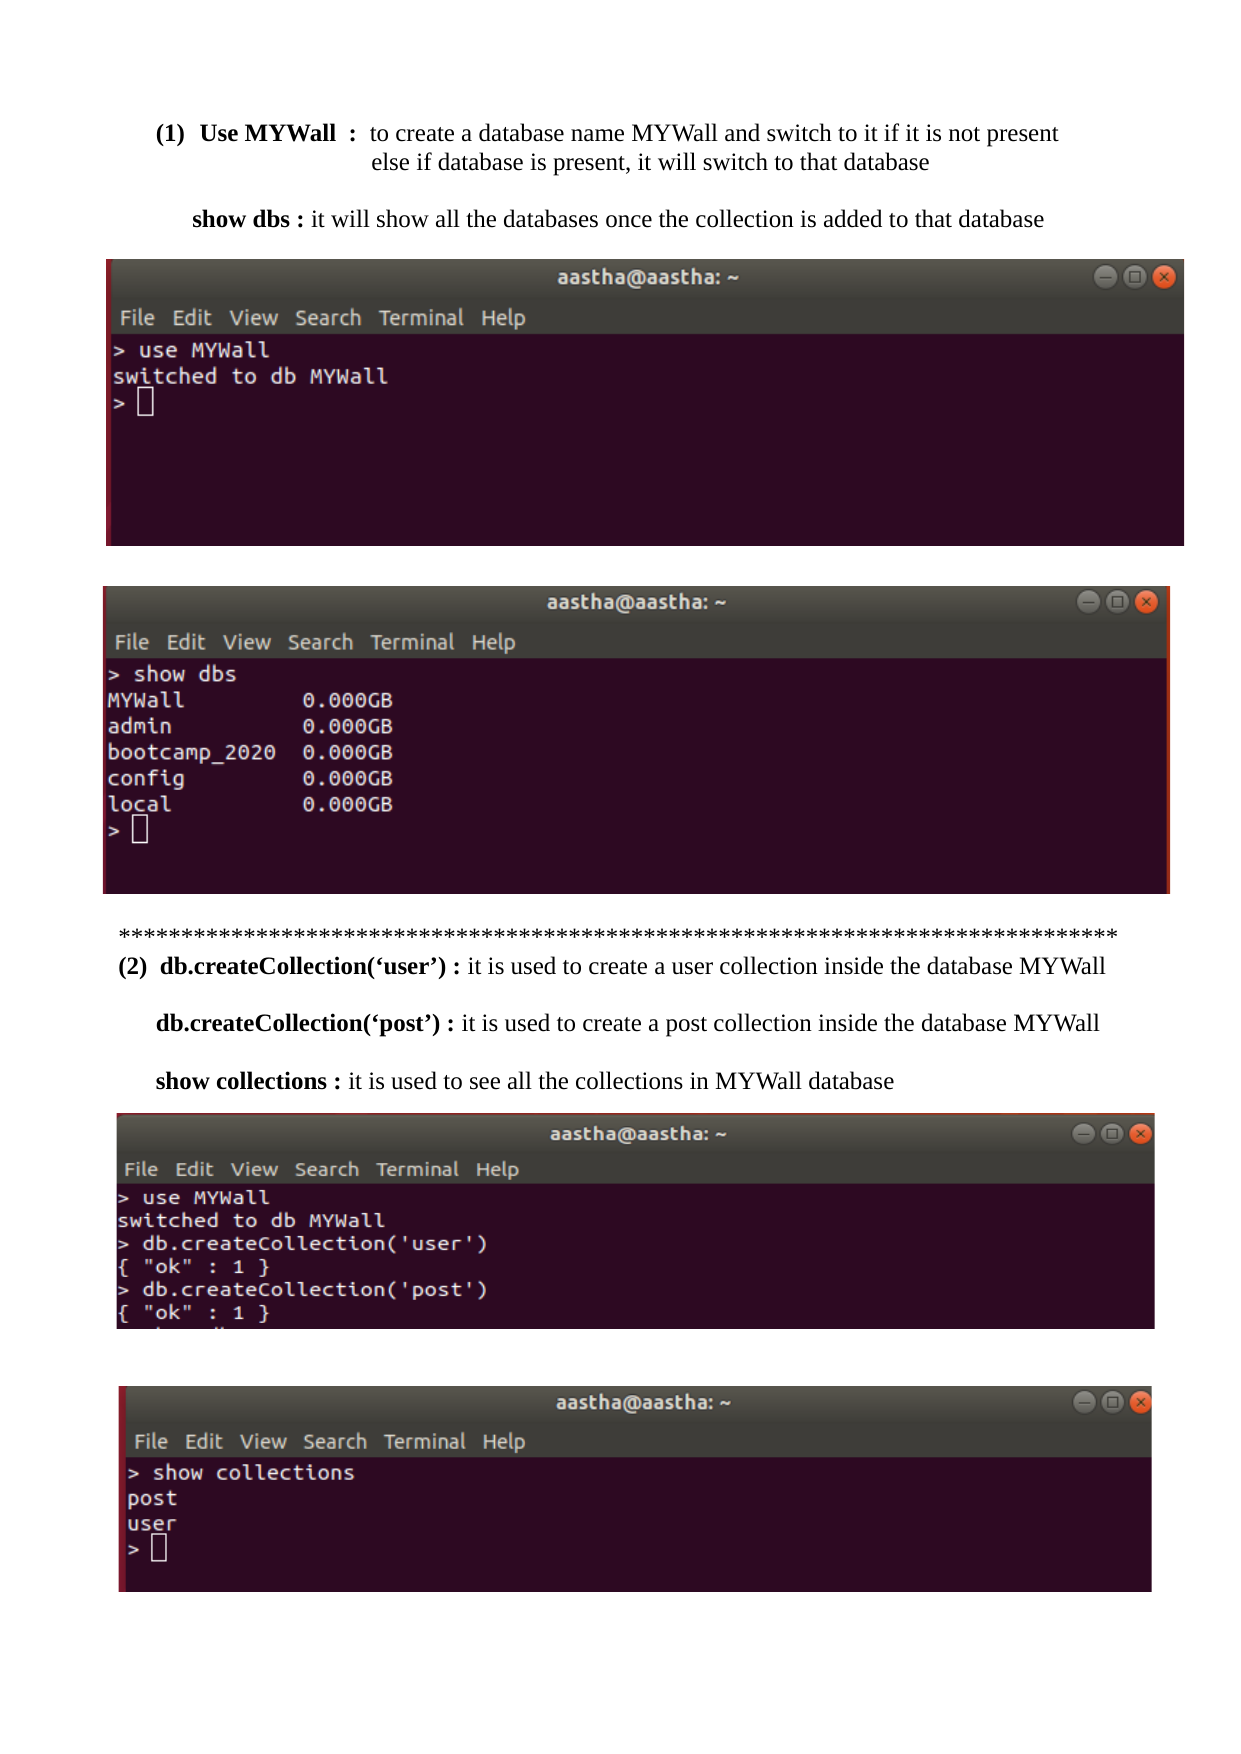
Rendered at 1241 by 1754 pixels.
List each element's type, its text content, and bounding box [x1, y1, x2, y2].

text show collections : it is used to see all the collections in MYWall database [118, 1066, 1122, 1095]
picture [102, 586, 1171, 894]
text db.createCollection(‘post’) : it is used to create a post collection inside the database MYWall [118, 1008, 1122, 1037]
text ******************************************************************************** [118, 922, 1122, 951]
text (2) db.createCollection(‘user’) : it is used to create a user collection inside the database MYWall [118, 951, 1122, 980]
text show dbs : it will show all the databases once the collection is added to that database [118, 204, 1122, 233]
picture [116, 1113, 1155, 1329]
picture [118, 1386, 1152, 1592]
picture [106, 259, 1185, 546]
list Use MYWall : to create a database name MYWall and switch to it if it is not present [156, 118, 1122, 147]
text else if database is present, it will switch to that database [118, 147, 1122, 176]
